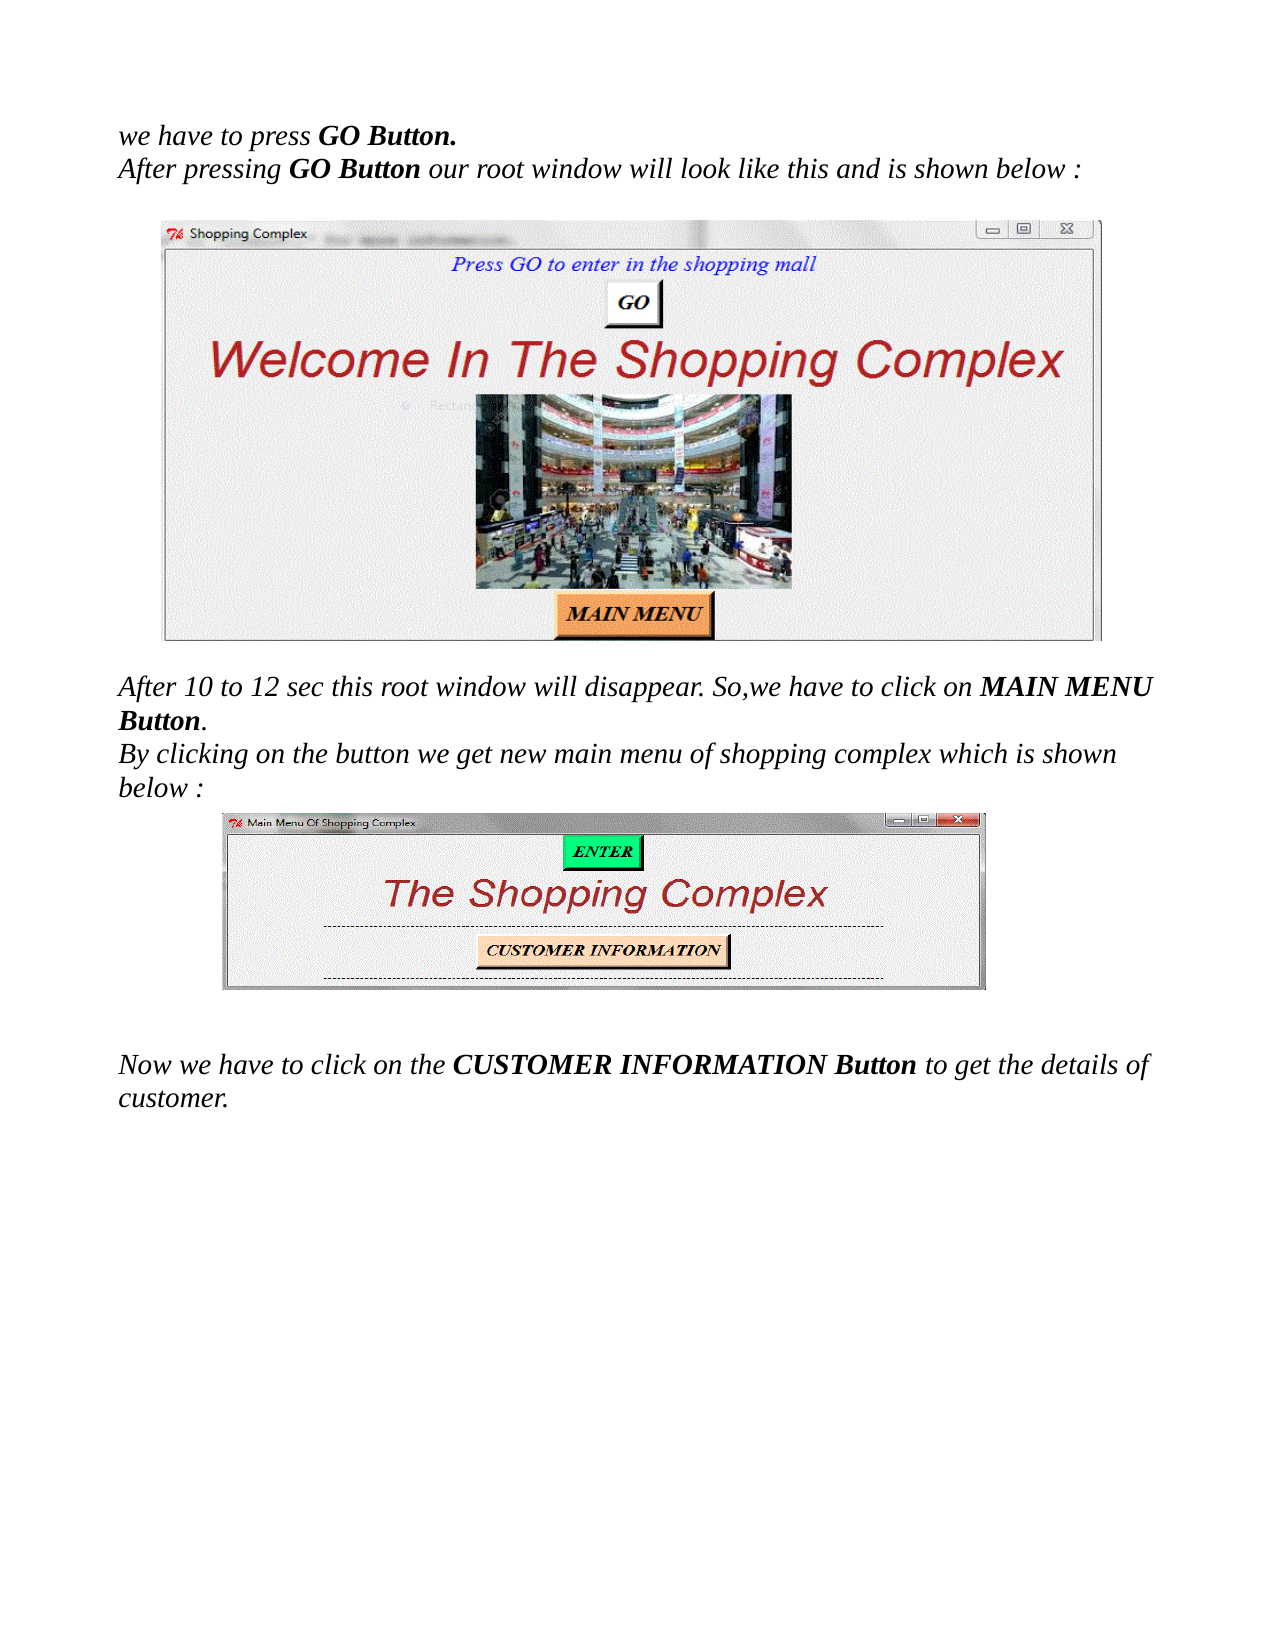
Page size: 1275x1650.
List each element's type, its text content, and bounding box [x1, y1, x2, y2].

text Now we have to click on the CUSTOMER INFORMATION Button to get the details of customer. [118, 1047, 1157, 1114]
text we have to press GO Button. [118, 118, 1157, 152]
text After pressing GO Button our root window will look like this and is shown below : [118, 152, 1157, 185]
text By clicking on the button we get new main menu of shopping complex which is shown below : [118, 737, 1157, 804]
text After 10 to 12 sec this root window will disappear. So,we have to click on MAIN MENU Button. [118, 669, 1157, 737]
